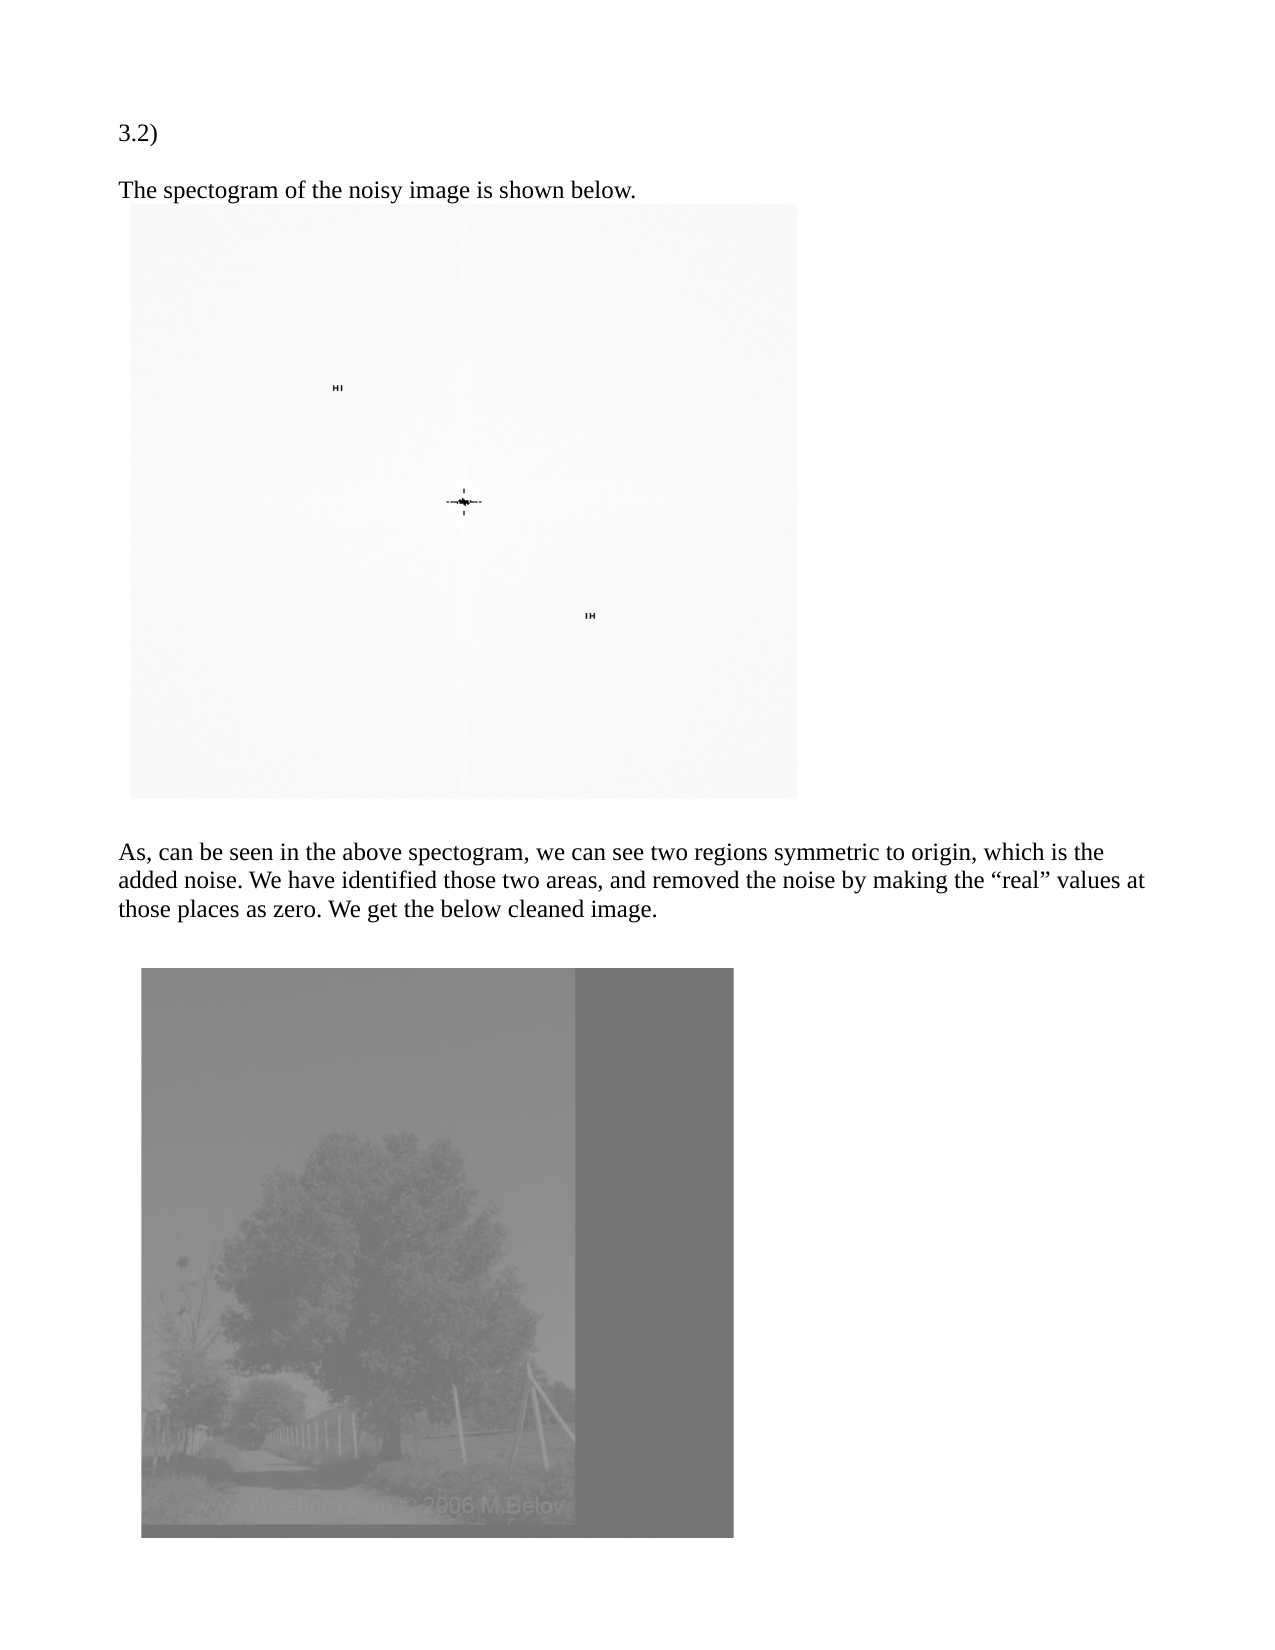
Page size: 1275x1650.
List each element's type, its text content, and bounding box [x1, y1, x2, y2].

picture [141, 968, 734, 1538]
text The spectogram of the noisy image is shown below. [118, 176, 1157, 204]
picture [130, 204, 797, 799]
text 3.2) [118, 118, 1157, 147]
text As, can be seen in the above spectogram, we can see two regions symmetric to origin, which is the added noise. We have identified those two areas, and removed the noise by making the “real” values at those places as zero. We get the below cleaned image. [118, 837, 1157, 923]
